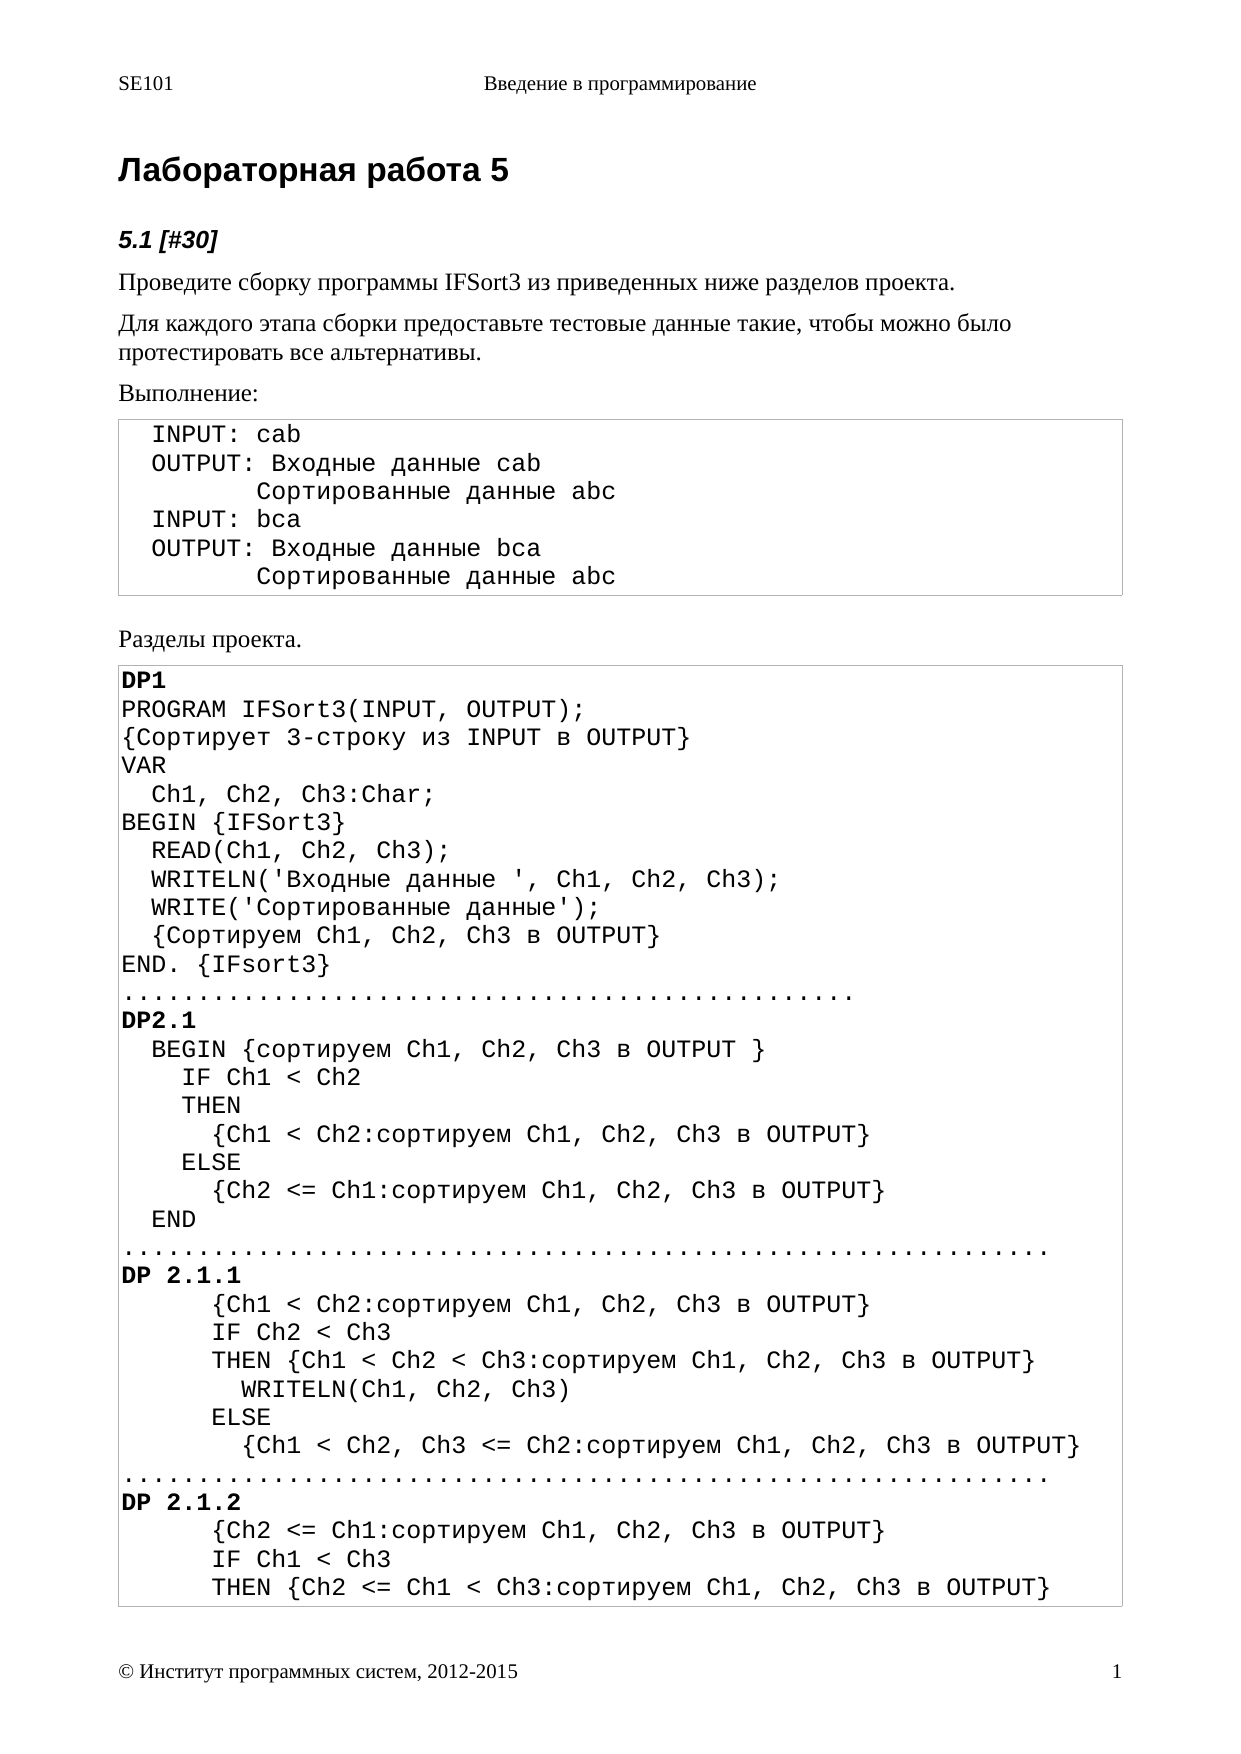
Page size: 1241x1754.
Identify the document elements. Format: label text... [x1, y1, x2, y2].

text INPUT: bca [119, 504, 1122, 532]
text THEN {Ch2 <= Ch1 < Ch3:сортируем Ch1, Ch2, Ch3 в OUTPUT} [119, 1572, 1122, 1606]
text Ch1, Ch2, Ch3:Char; [119, 778, 1122, 807]
subtitle Лабораторная работа 5 [118, 149, 1122, 188]
text {Ch2 <= Ch1:сортируем Ch1, Ch2, Ch3 в OUTPUT} [119, 1515, 1122, 1543]
text Cортированные данные abc [119, 476, 1122, 504]
text ................................................. [119, 977, 1122, 1005]
text DP 2.1.2 [119, 1487, 1122, 1515]
text END. {IFsort3} [119, 948, 1122, 977]
text WRITE('Cортированные данные'); [119, 892, 1122, 920]
text READ(Ch1, Ch2, Ch3); [119, 835, 1122, 863]
text Cортированные данные abc [119, 561, 1122, 595]
text INPUT: сab [119, 420, 1122, 447]
text ELSE [119, 1147, 1122, 1175]
text DP1 [119, 666, 1122, 693]
text {Сортируем Ch1, Ch2, Ch3 в OUTPUT} [119, 920, 1122, 948]
text .............................................................. [119, 1458, 1122, 1487]
text THEN {Ch1 < Ch2 < Ch3:сортируем Ch1, Ch2, Ch3 в OUTPUT} [119, 1345, 1122, 1373]
text {Ch1 < Ch2:сортируем Ch1, Ch2, Ch3 в OUTPUT} [119, 1118, 1122, 1147]
text {Сортирует 3-строку из INPUT в OUTPUT} [119, 722, 1122, 750]
text OUTPUT: Входные данные cab [119, 447, 1122, 476]
subtitle 5.1 [#30] [118, 226, 1122, 254]
text ELSE [119, 1402, 1122, 1430]
text VAR [119, 750, 1122, 778]
text IF Ch1 < Ch3 [119, 1543, 1122, 1572]
text Выполнение: [118, 378, 1122, 407]
text {Ch2 <= Ch1:сортируем Ch1, Ch2, Ch3 в OUTPUT} [119, 1175, 1122, 1203]
text Для каждого этапа сборки предоставьте тестовые данные такие, чтобы можно было протестировать все альтернативы. [118, 308, 1122, 365]
text Разделы проекта. [118, 596, 1122, 653]
text PROGRAM IFSort3(INPUT, OUTPUT); [119, 693, 1122, 722]
text THEN [119, 1090, 1122, 1118]
text WRITELN('Входные данные ', Ch1, Ch2, Ch3); [119, 863, 1122, 892]
text DP2.1 [119, 1005, 1122, 1033]
text BEGIN {IFSort3} [119, 807, 1122, 835]
text .............................................................. [119, 1232, 1122, 1260]
text WRITELN(Ch1, Ch2, Ch3) [119, 1373, 1122, 1402]
text {Ch1 < Ch2:сортируем Ch1, Ch2, Ch3 в OUTPUT} [119, 1288, 1122, 1317]
text {Ch1 < Ch2, Ch3 <= Ch2:сортируем Ch1, Ch2, Ch3 в OUTPUT} [119, 1430, 1122, 1458]
text OUTPUT: Входные данные bca [119, 532, 1122, 561]
text DP 2.1.1 [119, 1260, 1122, 1288]
text IF Ch2 < Ch3 [119, 1317, 1122, 1345]
text IF Ch1 < Ch2 [119, 1062, 1122, 1090]
text BEGIN {сортируем Ch1, Ch2, Ch3 в OUTPUT } [119, 1033, 1122, 1062]
text Проведите сборку программы IFSort3 из приведенных ниже разделов проекта. [118, 267, 1122, 295]
text END [119, 1203, 1122, 1232]
